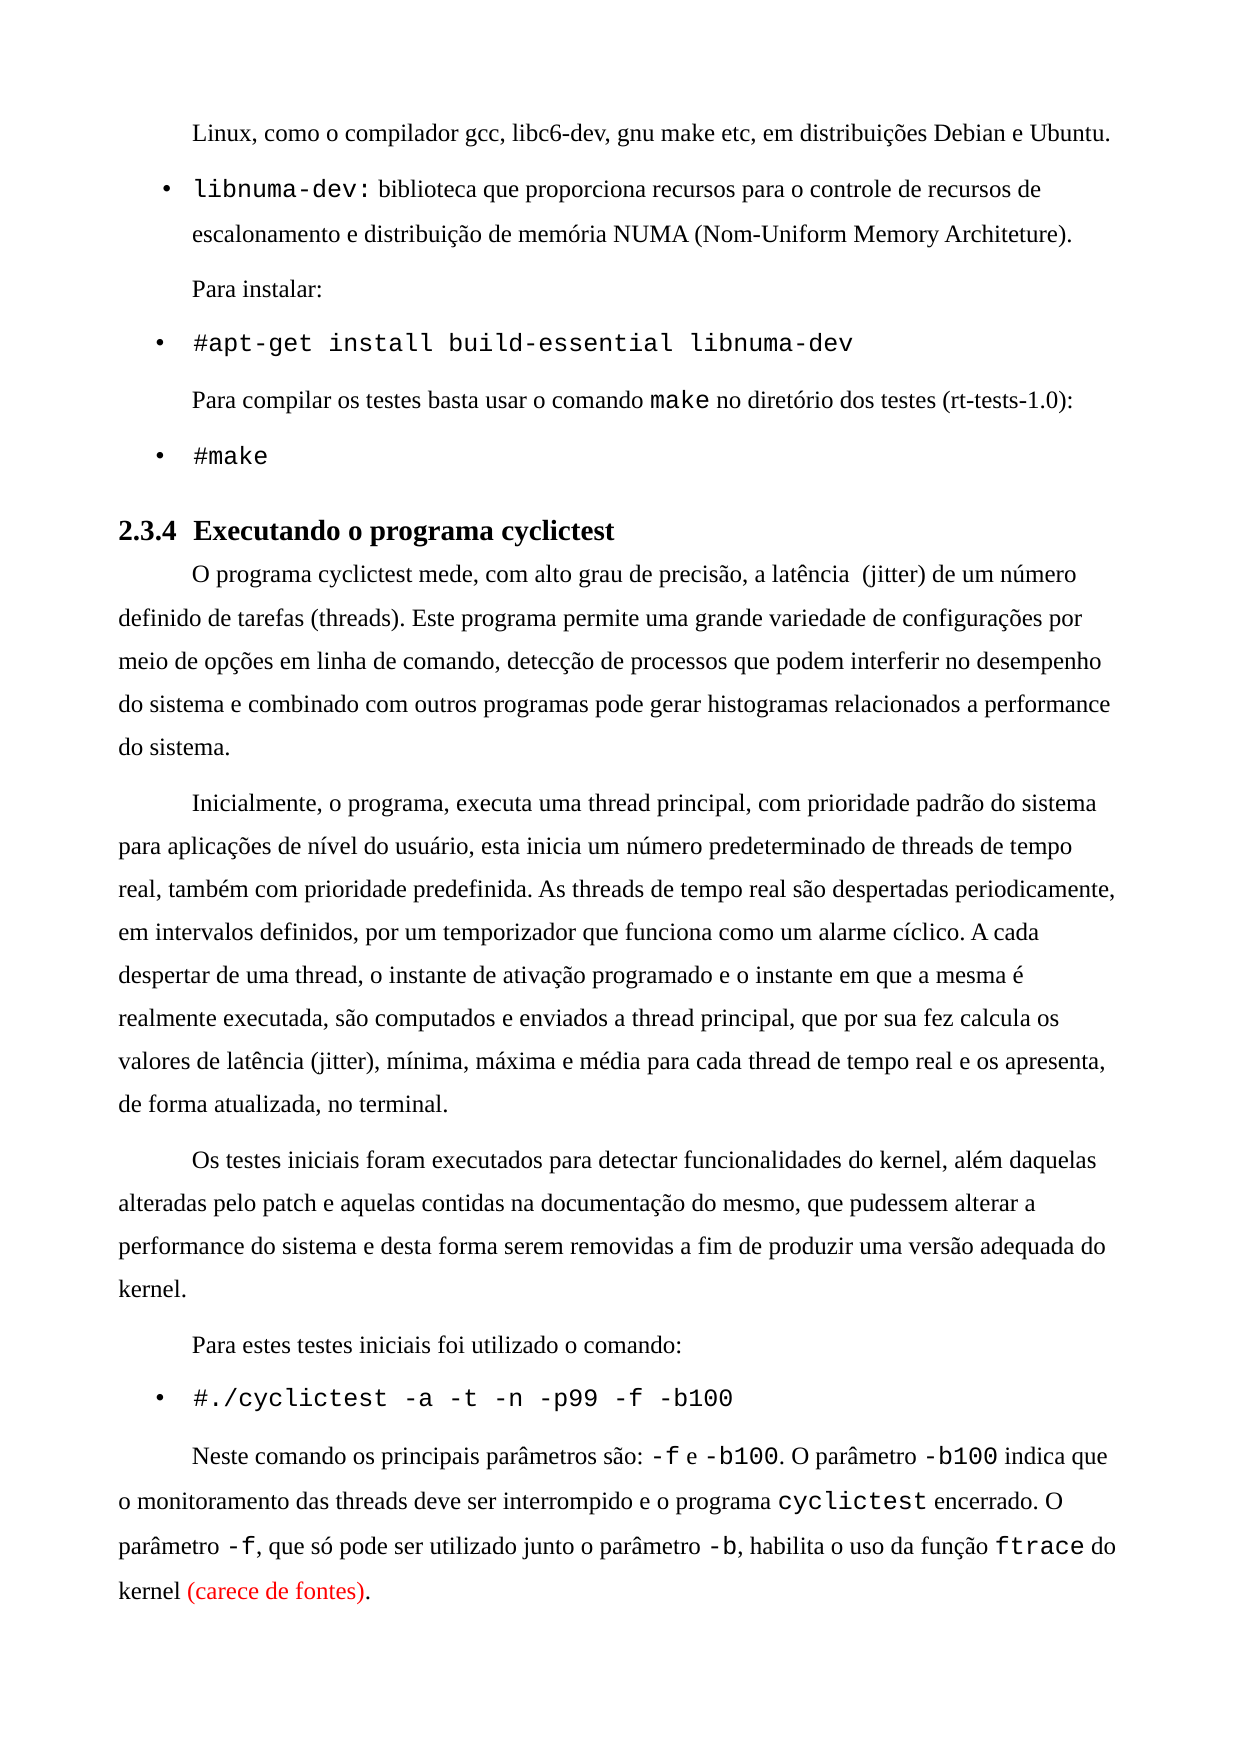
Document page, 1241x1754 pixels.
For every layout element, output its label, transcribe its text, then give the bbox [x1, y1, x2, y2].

text Para compilar os testes basta usar o comando make no diretório dos testes (rt-tests-1.0): [118, 385, 1122, 416]
list #./cyclictest -a -t -n -p99 -f -b100 [156, 1386, 1122, 1414]
subtitle Executando o programa cyclictest [118, 513, 1122, 547]
list Linux, como o compilador gcc, libc6-dev, gnu make etc, em distribuições Debian e Ubuntu. [162, 118, 1122, 147]
text Neste comando os principais parâmetros são: -f e -b100. O parâmetro -b100 indica que o monitoramento das threads deve ser interrompido e o programa cyclictest encerrado. O parâmetro -f, que só pode ser utilizado junto o parâmetro -b, habilita o uso da função ftrace do kernel (carece de fontes). [118, 1441, 1122, 1605]
list #apt-get install build-essential libnuma-dev [156, 330, 1122, 358]
text Os testes iniciais foram executados para detectar funcionalidades do kernel, além daquelas alteradas pelo patch e aquelas contidas na documentação do mesmo, que pudessem alterar a performance do sistema e desta forma serem removidas a fim de produzir uma versão adequada do kernel. [118, 1145, 1122, 1303]
text O programa cyclictest mede, com alto grau de precisão, a latência (jitter) de um número definido de tarefas (threads). Este programa permite uma grande variedade de configurações por meio de opções em linha de comando, detecção de processos que podem interferir no desempenho do sistema e combinado com outros programas pode gerar histogramas relacionados a performance do sistema. [118, 559, 1122, 761]
text Para estes testes iniciais foi utilizado o comando: [118, 1330, 1122, 1359]
text Para instalar: [118, 274, 1122, 303]
list #make [156, 444, 1122, 472]
text Inicialmente, o programa, executa uma thread principal, com prioridade padrão do sistema para aplicações de nível do usuário, esta inicia um número predeterminado de threads de tempo real, também com prioridade predefinida. As threads de tempo real são despertadas periodicamente, em intervalos definidos, por um temporizador que funciona como um alarme cíclico. A cada despertar de uma thread, o instante de ativação programado e o instante em que a mesma é realmente executada, são computados e enviados a thread principal, que por sua fez calcula os valores de latência (jitter), mínima, máxima e média para cada thread de tempo real e os apresenta, de forma atualizada, no terminal. [118, 788, 1122, 1118]
list libnuma-dev: biblioteca que proporciona recursos para o controle de recursos de escalonamento e distribuição de memória NUMA (Nom-Uniform Memory Architeture). [162, 174, 1122, 248]
